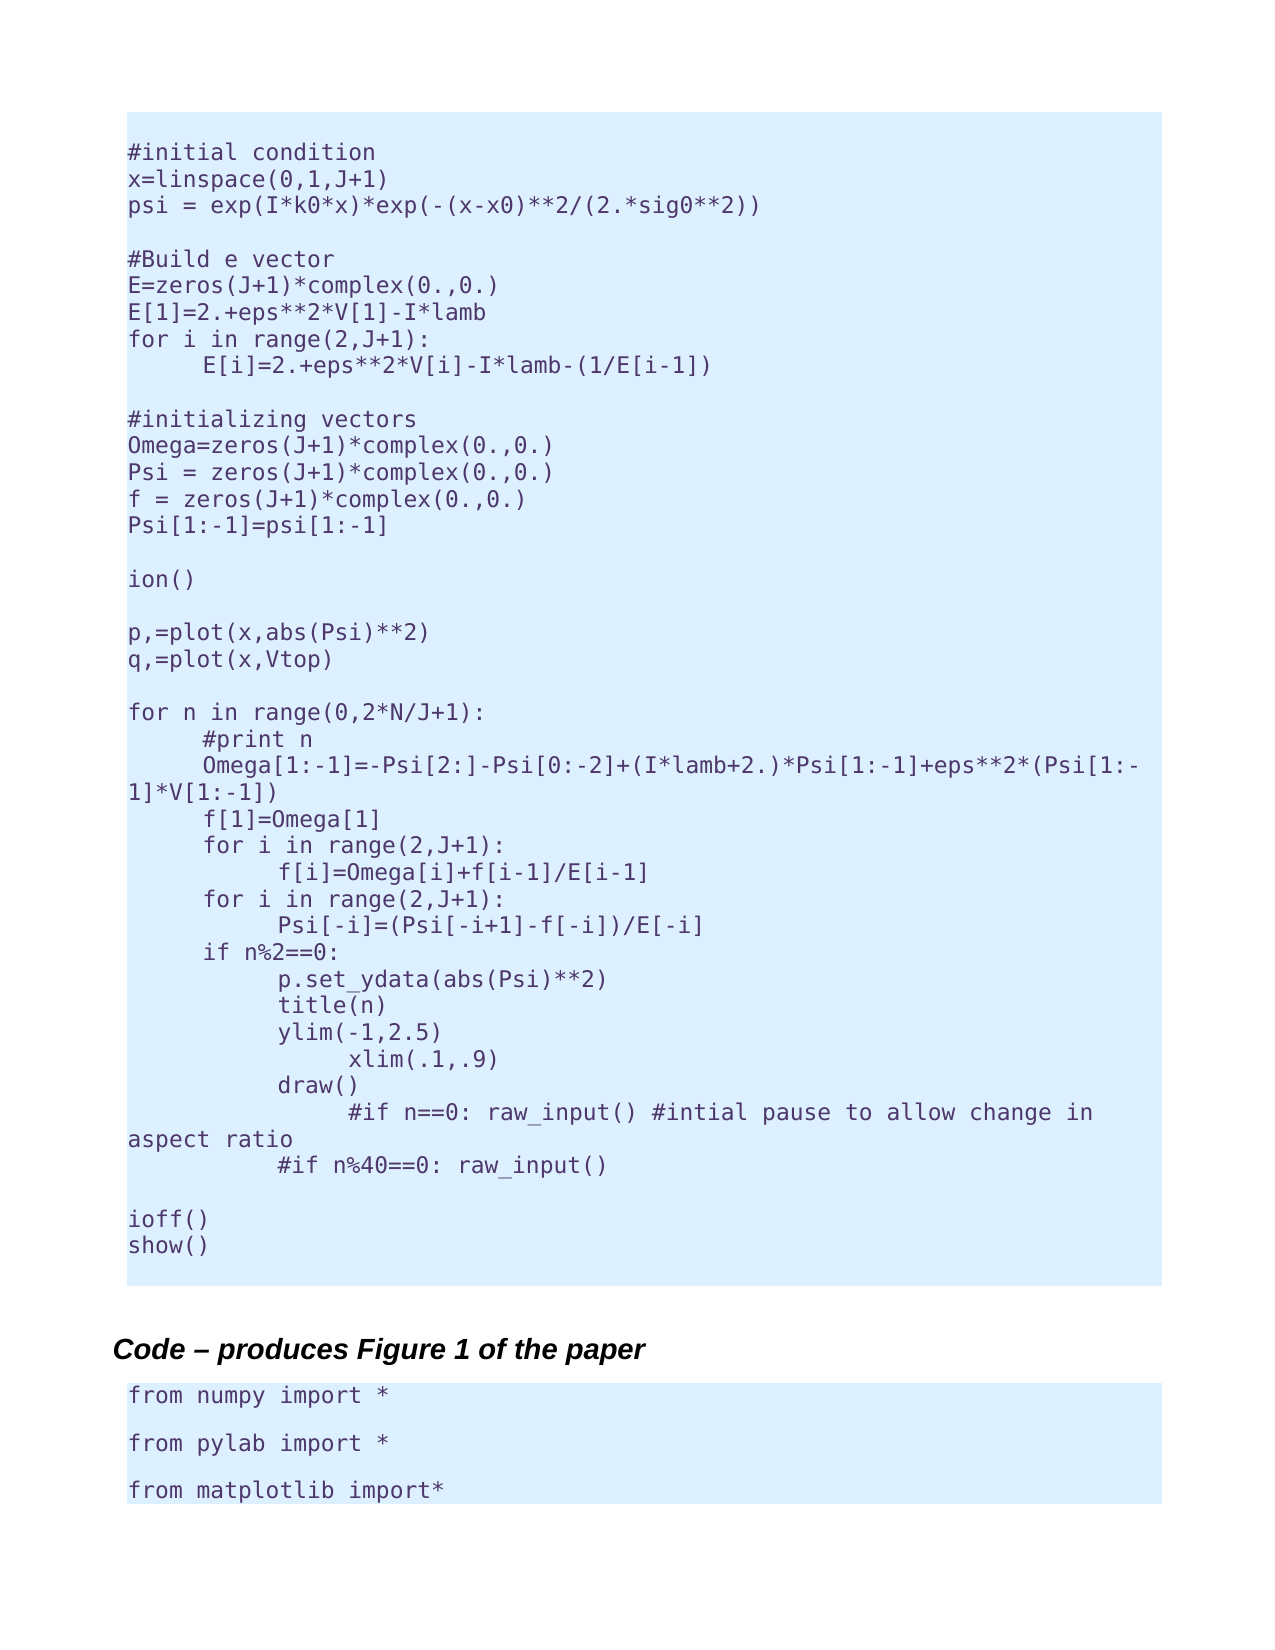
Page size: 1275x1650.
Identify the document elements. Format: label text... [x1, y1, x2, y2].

text from matplotlib import* [127, 1478, 1162, 1504]
text #initial condition x=linspace(0,1,J+1) psi = exp(I*k0*x)*exp(-(x-x0)**2/(2.*sig0**2)) #Build e vector E=zeros(J+1)*complex(0.,0.) E[1]=2.+eps**2*V[1]-I*lamb for i in range(2,J+1): E[i]=2.+eps**2*V[i]-I*lamb-(1/E[i-1]) #initializing vectors Omega=zeros(J+1)*complex(0.,0.) Psi = zeros(J+1)*complex(0.,0.) f = zeros(J+1)*complex(0.,0.) Psi[1:-1]=psi[1:-1] ion() p,=plot(x,abs(Psi)**2) q,=plot(x,Vtop) for n in range(0,2*N/J+1): #print n Omega[1:-1]=-Psi[2:]-Psi[0:-2]+(I*lamb+2.)*Psi[1:-1]+eps**2*(Psi[1:-1]*V[1:-1]) f[1]=Omega[1] for i in range(2,J+1): f[i]=Omega[i]+f[i-1]/E[i-1] for i in range(2,J+1): Psi[-i]=(Psi[-i+1]-f[-i])/E[-i] if n%2==0: p.set_ydata(abs(Psi)**2) title(n) ylim(-1,2.5) xlim(.1,.9) draw() #if n==0: raw_input() #intial pause to allow change in aspect ratio #if n%40==0: raw_input() ioff() show() [127, 112, 1162, 1286]
text from pylab import * [127, 1430, 1162, 1457]
subtitle Code – produces Figure 1 of the paper [112, 1332, 1162, 1365]
text from numpy import * [127, 1383, 1162, 1409]
